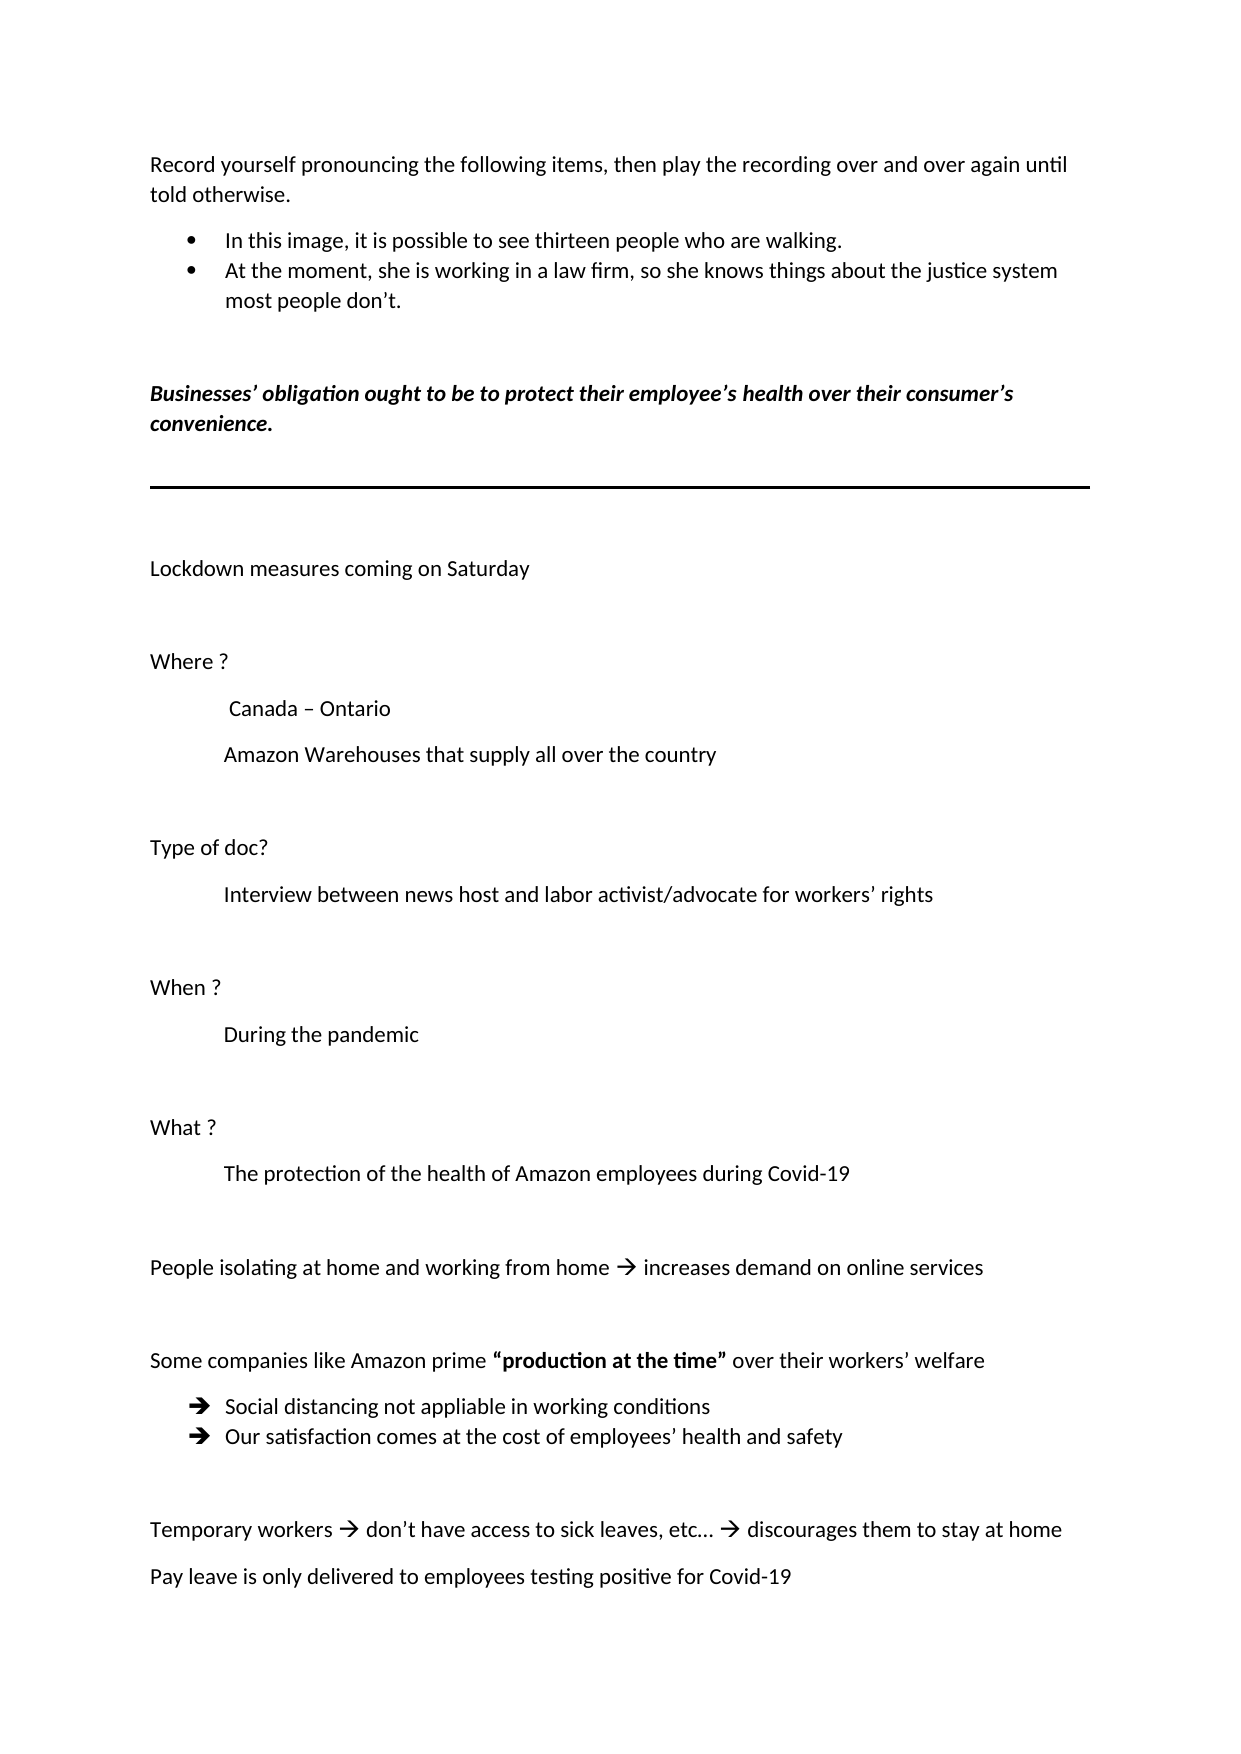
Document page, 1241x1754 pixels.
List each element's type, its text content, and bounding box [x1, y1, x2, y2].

text Record yourself pronouncing the following items, then play the recording over and over again until told otherwise. [150, 150, 1090, 208]
text What ? [150, 1113, 1090, 1141]
text Pay leave is only delivered to employees testing positive for Covid-19 [150, 1562, 1090, 1590]
text The protection of the health of Amazon employees during Covid-19 [150, 1159, 1090, 1187]
text Interview between news host and labor activist/advocate for workers’ rights [150, 880, 1090, 908]
list Social distancing not appliable in working conditions [187, 1392, 1090, 1420]
text Some companies like Amazon prime “production at the time” over their workers’ welfare [150, 1346, 1090, 1374]
text During the pandemic [150, 1020, 1090, 1048]
text Temporary workers  don’t have access to sick leaves, etc…  discourages them to stay at home [150, 1515, 1090, 1543]
text People isolating at home and working from home  increases demand on online services [150, 1253, 1090, 1281]
text Canada – Ontario [150, 694, 1090, 722]
text Lockdown measures coming on Saturday [150, 554, 1090, 582]
text When ? [150, 973, 1090, 1001]
text Where ? [150, 647, 1090, 675]
list Our satisfaction comes at the cost of employees’ health and safety [187, 1422, 1090, 1450]
text Amazon Warehouses that supply all over the country [150, 740, 1090, 768]
list At the moment, she is working in a law firm, so she knows things about the justice system most people don’t. [187, 256, 1090, 314]
text Type of doc? [150, 833, 1090, 862]
list In this image, it is possible to see thirteen people who are walking. [187, 226, 1090, 254]
text Businesses’ obligation ought to be to protect their employee’s health over their consumer’s convenience. [150, 379, 1090, 437]
